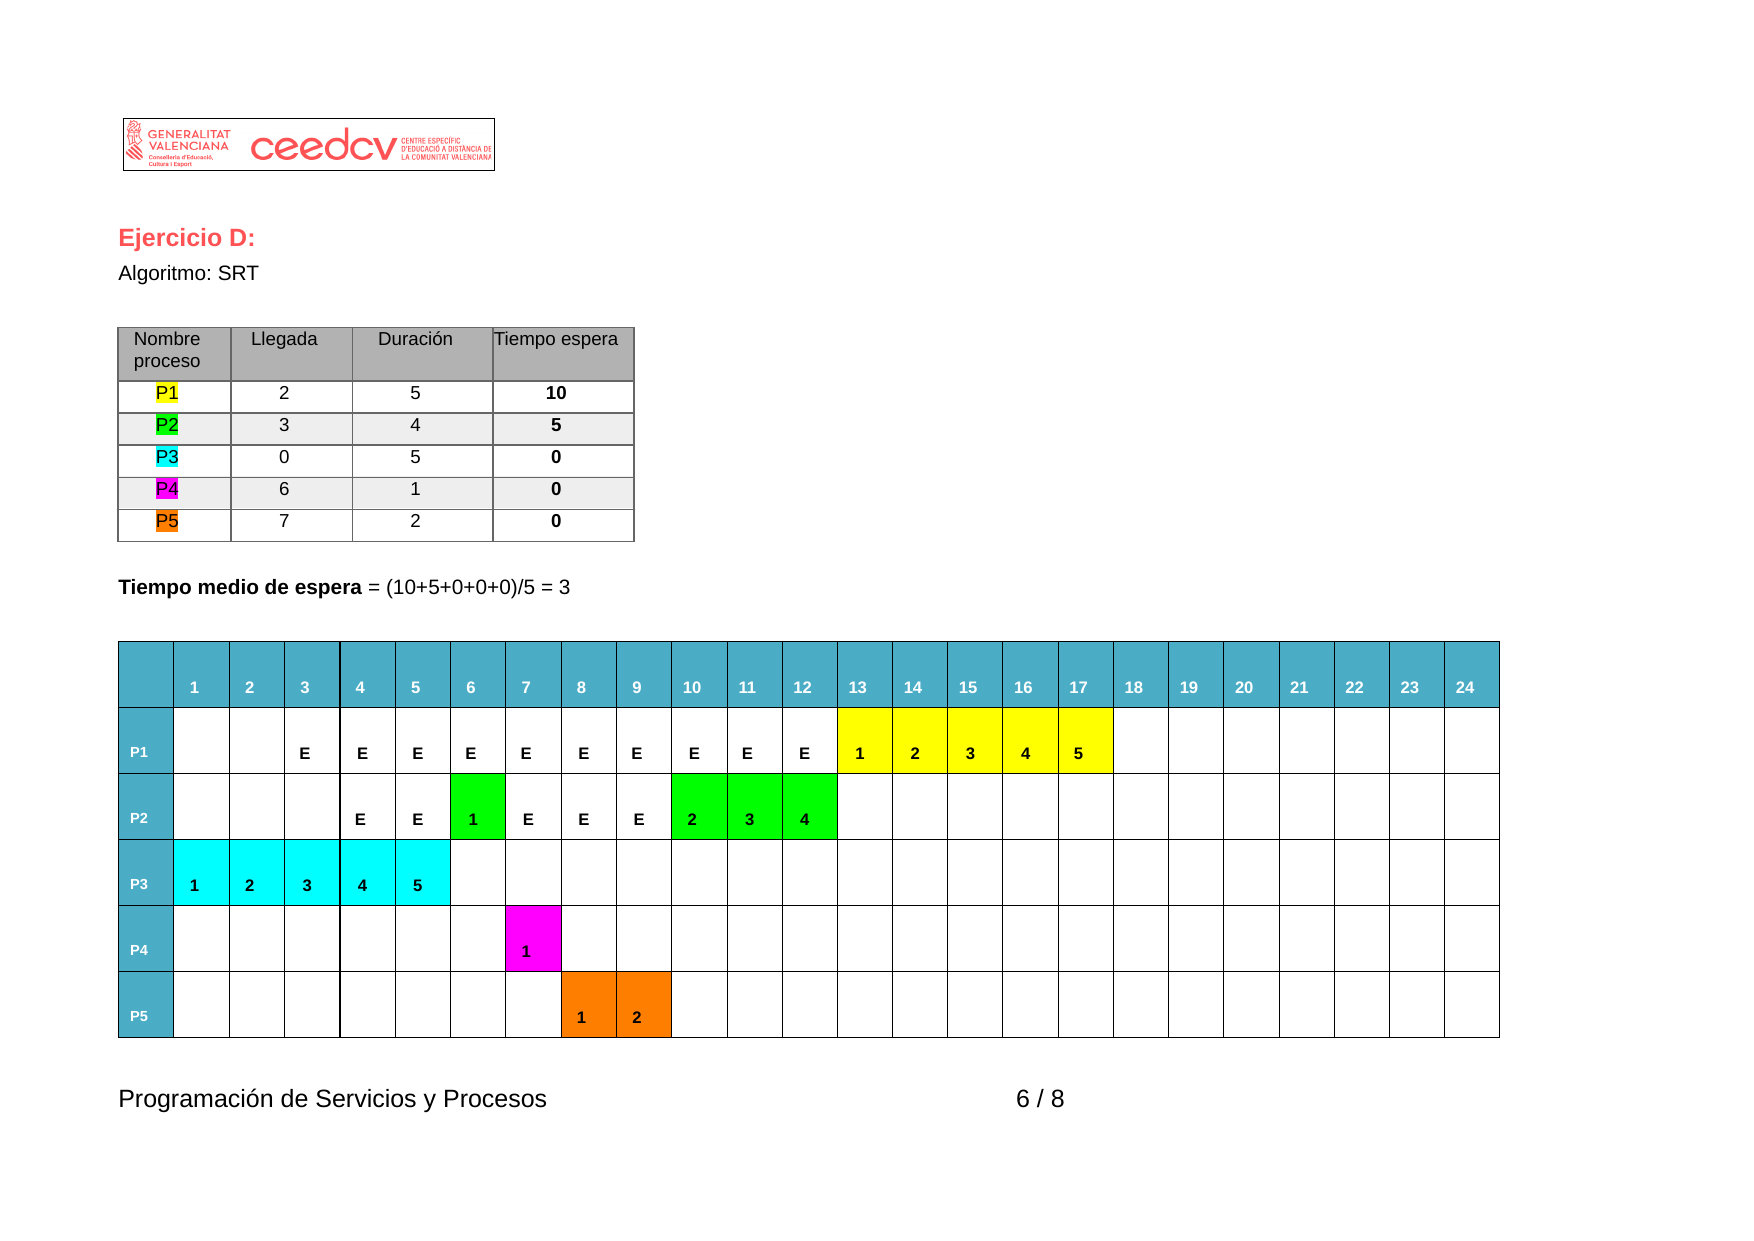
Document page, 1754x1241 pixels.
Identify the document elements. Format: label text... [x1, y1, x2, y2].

table_cell 1 [174, 840, 229, 905]
table_cell 0 [494, 478, 633, 508]
table_cell 2 [232, 382, 352, 412]
table_cell P3 [119, 840, 173, 905]
table_cell 5 [1059, 708, 1113, 773]
table_header 15 [948, 642, 1002, 707]
table_cell [948, 972, 1002, 1037]
table_header 9 [617, 642, 671, 707]
table_cell P5 [119, 972, 173, 1037]
table_cell [1059, 972, 1113, 1037]
table_cell [341, 906, 395, 971]
table_header 3 [285, 642, 339, 707]
table_cell 6 [232, 478, 352, 508]
table_cell [1169, 906, 1223, 971]
table_cell [1114, 906, 1168, 971]
table_cell [783, 840, 837, 905]
table_cell 2 [893, 708, 947, 773]
table_cell 0 [494, 446, 633, 476]
table_header 11 [728, 642, 782, 707]
table_cell [617, 906, 671, 971]
table_cell P2 [119, 774, 173, 839]
table_header 16 [1003, 642, 1058, 707]
table_cell 4 [341, 840, 395, 905]
table_cell [1390, 708, 1444, 773]
table_cell E [396, 708, 450, 773]
table_header 5 [396, 642, 450, 707]
table_cell 3 [285, 840, 339, 905]
table_cell [893, 774, 947, 839]
table_cell P3 [119, 446, 230, 476]
table_cell 5 [353, 446, 492, 476]
table_cell [1224, 972, 1279, 1037]
table_cell 10 [494, 382, 633, 412]
table_cell [506, 972, 561, 1037]
table_cell 0 [494, 510, 633, 541]
table_cell P1 [119, 382, 230, 412]
table_header 13 [838, 642, 892, 707]
table_cell [451, 906, 505, 971]
table_cell E [783, 708, 837, 773]
table_cell 1 [506, 906, 561, 971]
table_cell [1114, 972, 1168, 1037]
table_cell 7 [232, 510, 352, 541]
table_cell [948, 840, 1002, 905]
table_cell E [562, 708, 616, 773]
table_header Nombre proceso [119, 328, 230, 380]
table_cell [617, 840, 671, 905]
table_cell [174, 972, 229, 1037]
table_cell [396, 906, 450, 971]
table_cell [1280, 972, 1334, 1037]
table_cell [1059, 774, 1113, 839]
table_cell [1445, 840, 1499, 905]
table_cell P4 [119, 478, 230, 508]
table_cell [230, 906, 284, 971]
table_header 1 [174, 642, 229, 707]
table_cell 0 [232, 446, 352, 476]
table_cell [1390, 906, 1444, 971]
table_cell [948, 906, 1002, 971]
table_header 21 [1280, 642, 1334, 707]
table_header 19 [1169, 642, 1223, 707]
table_cell 2 [353, 510, 492, 541]
table_cell [341, 972, 395, 1037]
table_cell 5 [396, 840, 450, 905]
table_cell [1390, 972, 1444, 1037]
text Tiempo medio de espera = (10+5+0+0+0)/5 = 3 [118, 575, 1621, 599]
text Ejercicio D: [118, 223, 1621, 252]
table_header 6 [451, 642, 505, 707]
table_cell [230, 774, 284, 839]
table_cell P1 [119, 708, 173, 773]
table_cell [506, 840, 561, 905]
table_cell 3 [948, 708, 1002, 773]
table_cell [1335, 840, 1389, 905]
table_header 23 [1390, 642, 1444, 707]
picture [125, 120, 492, 167]
table_cell [728, 906, 782, 971]
table_cell 3 [728, 774, 782, 839]
table_cell [1445, 774, 1499, 839]
table_header 12 [783, 642, 837, 707]
table_cell [1445, 708, 1499, 773]
table_header 7 [506, 642, 561, 707]
table_cell E [617, 708, 671, 773]
table_cell [562, 840, 616, 905]
table_cell E [341, 708, 395, 773]
table_cell [285, 906, 339, 971]
table_cell [1114, 840, 1168, 905]
table_cell 1 [451, 774, 505, 839]
table_cell [728, 972, 782, 1037]
table_cell [1003, 906, 1058, 971]
table_cell [230, 708, 284, 773]
table_cell 4 [783, 774, 837, 839]
table_cell P5 [119, 510, 230, 541]
table_cell E [506, 774, 561, 839]
table_cell 4 [1003, 708, 1058, 773]
table_cell [1335, 906, 1389, 971]
table_cell [783, 972, 837, 1037]
table_cell [1169, 972, 1223, 1037]
table_cell [230, 972, 284, 1037]
table_cell 2 [617, 972, 671, 1037]
table_header Duración [353, 328, 492, 380]
table_cell 5 [353, 382, 492, 412]
table_cell [1169, 708, 1223, 773]
text Algoritmo: SRT [118, 261, 1621, 285]
table_cell P2 [119, 414, 230, 444]
table_cell [893, 972, 947, 1037]
table_header 18 [1114, 642, 1168, 707]
table_cell [1169, 774, 1223, 839]
table_cell E [672, 708, 727, 773]
table_cell 5 [494, 414, 633, 444]
table_cell [672, 972, 727, 1037]
table_cell E [451, 708, 505, 773]
table_header 14 [893, 642, 947, 707]
table_cell E [562, 774, 616, 839]
table_cell [1059, 906, 1113, 971]
table_cell [672, 840, 727, 905]
table_cell [285, 972, 339, 1037]
table_cell [1224, 774, 1279, 839]
table_header Llegada [232, 328, 352, 380]
table_cell [1224, 708, 1279, 773]
table_cell 1 [838, 708, 892, 773]
table_cell [174, 774, 229, 839]
table_cell [396, 972, 450, 1037]
table_header 4 [341, 642, 395, 707]
table_cell [672, 906, 727, 971]
table_cell [1003, 972, 1058, 1037]
table_cell E [506, 708, 561, 773]
table_header 8 [562, 642, 616, 707]
table_cell [1335, 774, 1389, 839]
table_header 2 [230, 642, 284, 707]
table_cell [1335, 708, 1389, 773]
table_cell [1224, 906, 1279, 971]
table_header 10 [672, 642, 727, 707]
table_cell [1169, 840, 1223, 905]
table_cell [285, 774, 339, 839]
table_cell E [617, 774, 671, 839]
table_cell [1445, 972, 1499, 1037]
table_cell [562, 906, 616, 971]
table_cell [1280, 708, 1334, 773]
table_cell [948, 774, 1002, 839]
table_cell [1114, 774, 1168, 839]
table_cell [1280, 906, 1334, 971]
table_header 20 [1224, 642, 1279, 707]
table_cell [838, 972, 892, 1037]
table_cell [451, 972, 505, 1037]
table_cell 4 [353, 414, 492, 444]
table_cell [1280, 774, 1334, 839]
table_cell [451, 840, 505, 905]
table_cell [1390, 840, 1444, 905]
table_cell [174, 708, 229, 773]
table_cell E [728, 708, 782, 773]
table_cell 1 [353, 478, 492, 508]
table_header 22 [1335, 642, 1389, 707]
table_cell 1 [562, 972, 616, 1037]
table_cell [838, 840, 892, 905]
table_cell [1114, 708, 1168, 773]
table_header 24 [1445, 642, 1499, 707]
table_cell E [285, 708, 339, 773]
table_cell E [396, 774, 450, 839]
table_cell 2 [230, 840, 284, 905]
table_cell [1224, 840, 1279, 905]
table_cell [838, 906, 892, 971]
table_cell [838, 774, 892, 839]
table_cell [1390, 774, 1444, 839]
table_cell [1059, 840, 1113, 905]
table_cell [1280, 840, 1334, 905]
table_cell [174, 906, 229, 971]
table_cell 2 [672, 774, 727, 839]
table_cell [893, 840, 947, 905]
table_cell [893, 906, 947, 971]
table_header Tiempo espera [494, 328, 633, 380]
table_cell P4 [119, 906, 173, 971]
table_cell [1445, 906, 1499, 971]
table_cell [728, 840, 782, 905]
table_cell [1003, 840, 1058, 905]
table_cell [1335, 972, 1389, 1037]
table_cell 3 [232, 414, 352, 444]
table_cell [783, 906, 837, 971]
table_cell E [341, 774, 395, 839]
table_cell [1003, 774, 1058, 839]
table_header 17 [1059, 642, 1113, 707]
table_header [119, 642, 173, 707]
